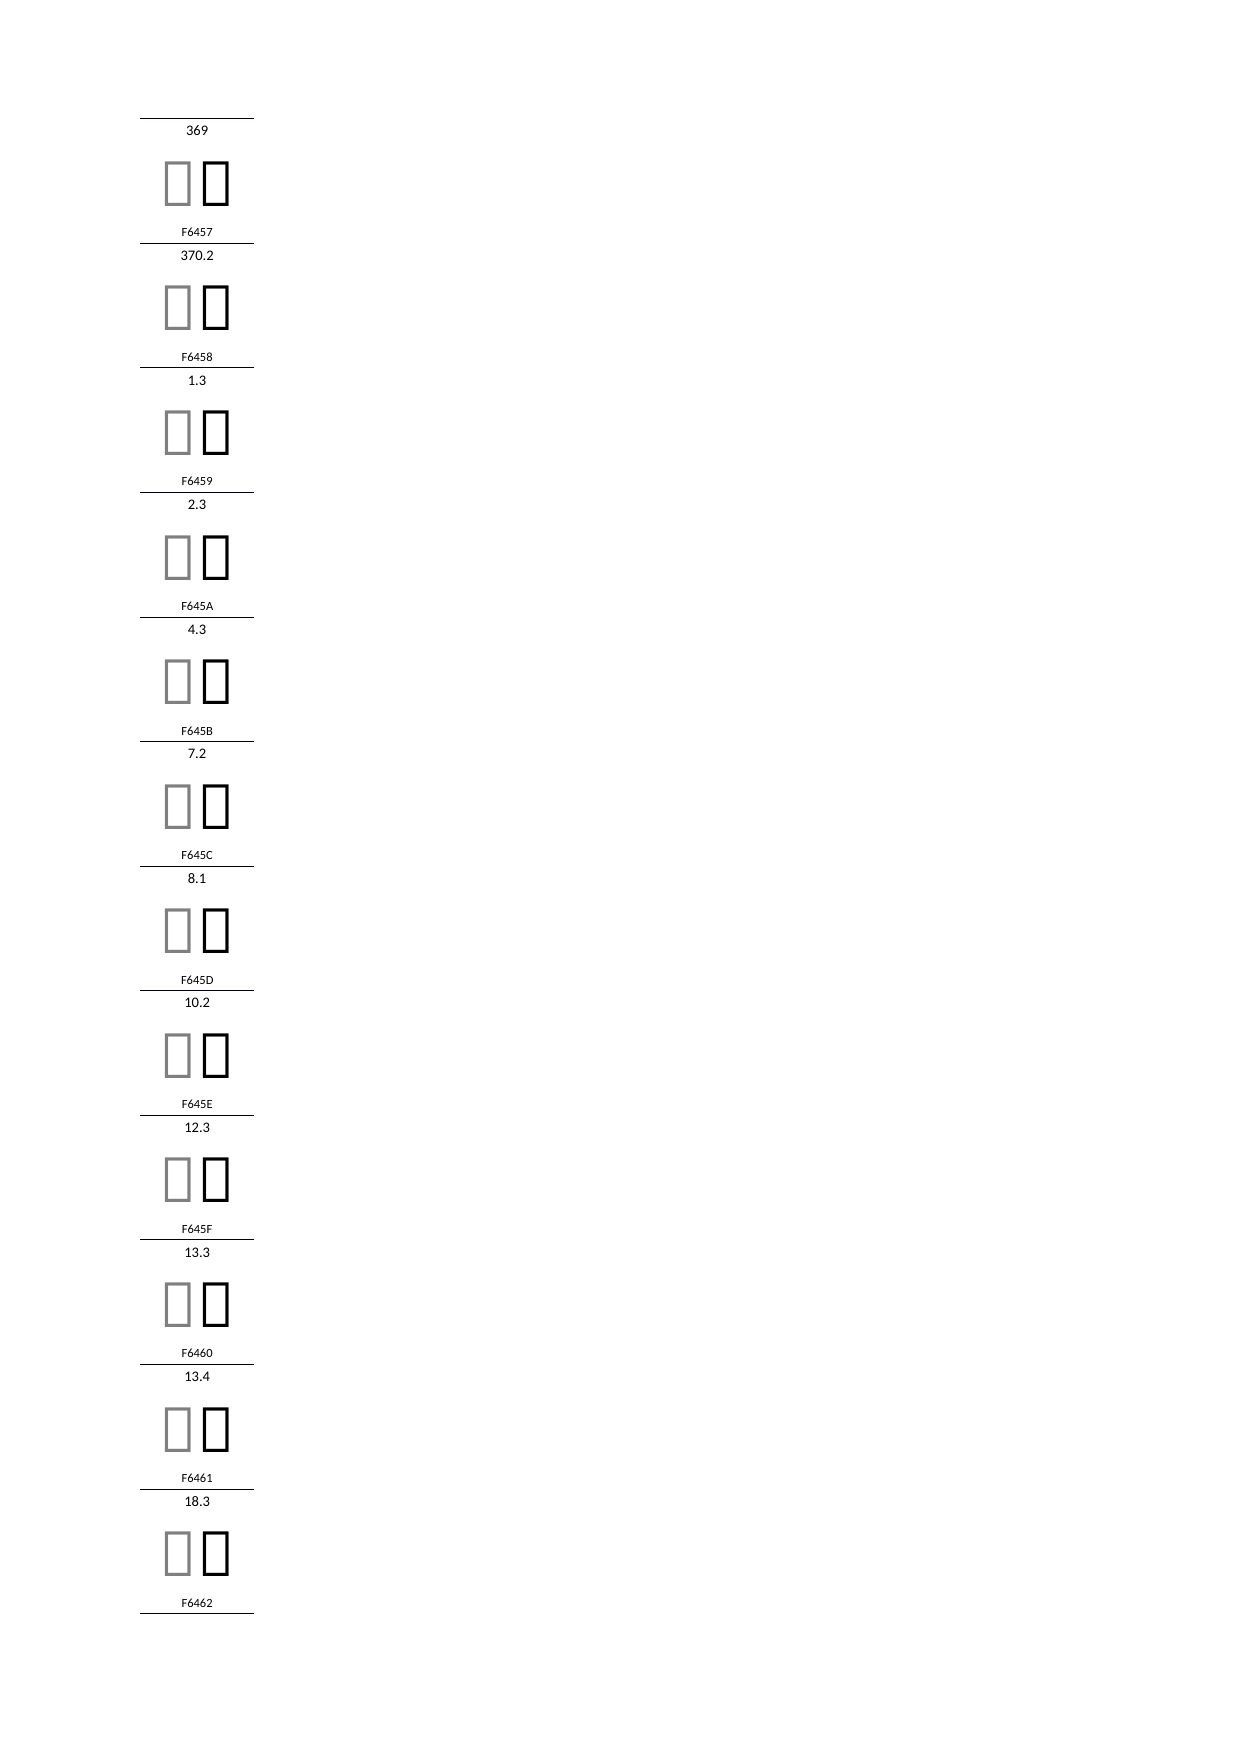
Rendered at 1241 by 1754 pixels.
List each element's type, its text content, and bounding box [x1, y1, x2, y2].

table_cell 370.2 󶡟󶑘 F6458 [140, 244, 254, 367]
table_cell 10.2 󶡟󶑞 F645E [140, 991, 254, 1115]
table_cell 1.3 󶡟󶑙 F6459 [140, 368, 254, 492]
table_cell 18.3 󶡟󶑢 F6462 [140, 1490, 254, 1613]
table_cell 8.1 󶡟󶑝 F645D [140, 867, 254, 990]
table_cell 13.3 󶡟󶑠 F6460 [140, 1240, 254, 1364]
table_cell 12.3 󶡟󶑟 F645F [140, 1116, 254, 1239]
table_cell 2.3 󶡟󶑚 F645A [140, 493, 254, 616]
table_cell 369 󶡟󶑗 F6457 [140, 119, 254, 243]
table_cell 7.2 󶡟󶑜 F645C [140, 742, 254, 866]
table_cell 4.3 󶡟󶑛 F645B [140, 618, 254, 741]
table_cell 13.4 󶡟󶑡 F6461 [140, 1365, 254, 1488]
